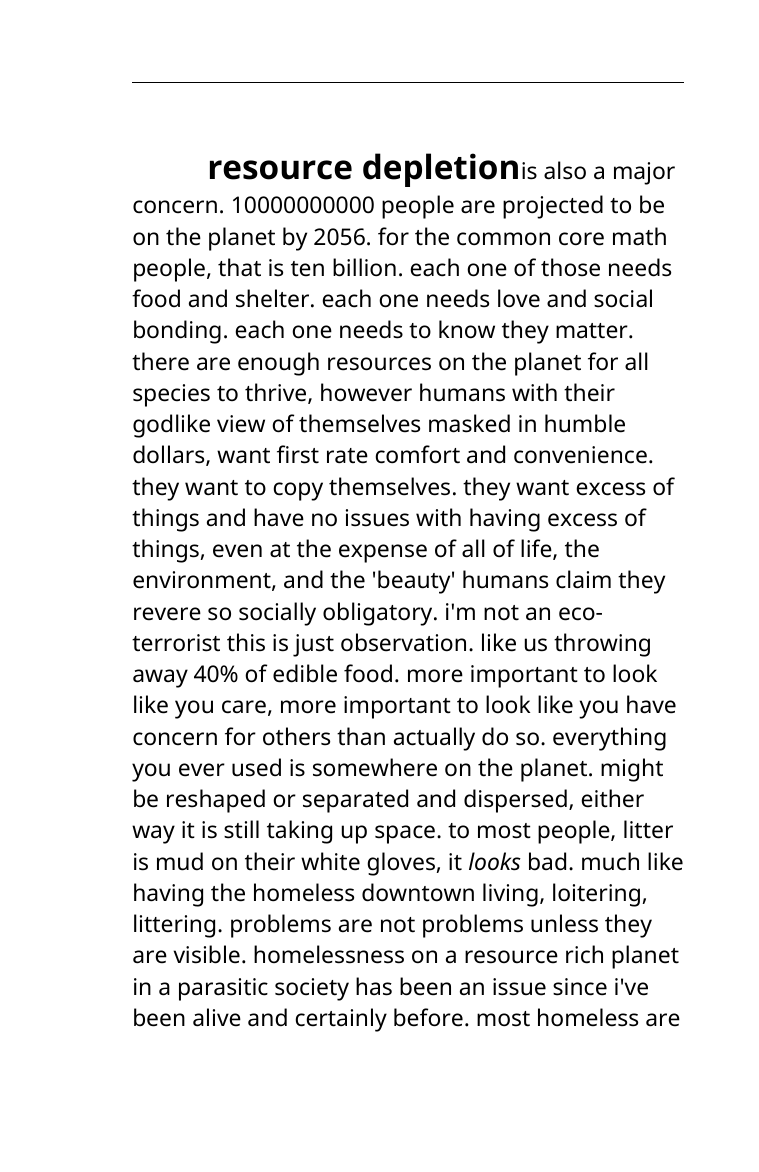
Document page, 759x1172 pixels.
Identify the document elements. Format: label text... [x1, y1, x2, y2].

text resource depletionis also a major concern. 10000000000 people are projected to be on the planet by 2056. for the common core math people, that is ten billion. each one of those needs food and shelter. each one needs love and social bonding. each one needs to know they matter. there are enough resources on the planet for all species to thrive, however humans with their godlike view of themselves masked in humble dollars, want first rate comfort and convenience. they want to copy themselves. they want excess of things and have no issues with having excess of things, even at the expense of all of life, the environment, and the 'beauty' humans claim they revere so socially obligatory. i'm not an eco-terrorist this is just observation. like us throwing away 40% of edible food. more important to look like you care, more important to look like you have concern for others than actually do so. everything you ever used is somewhere on the planet. might be reshaped or separated and dispersed, either way it is still taking up space. to most people, litter is mud on their white gloves, it looks bad. much like having the homeless downtown living, loitering, littering. problems are not problems unless they are visible. homelessness on a resource rich planet in a parasitic society has been an issue since i've been alive and certainly before. most homeless are [132, 112, 684, 1033]
